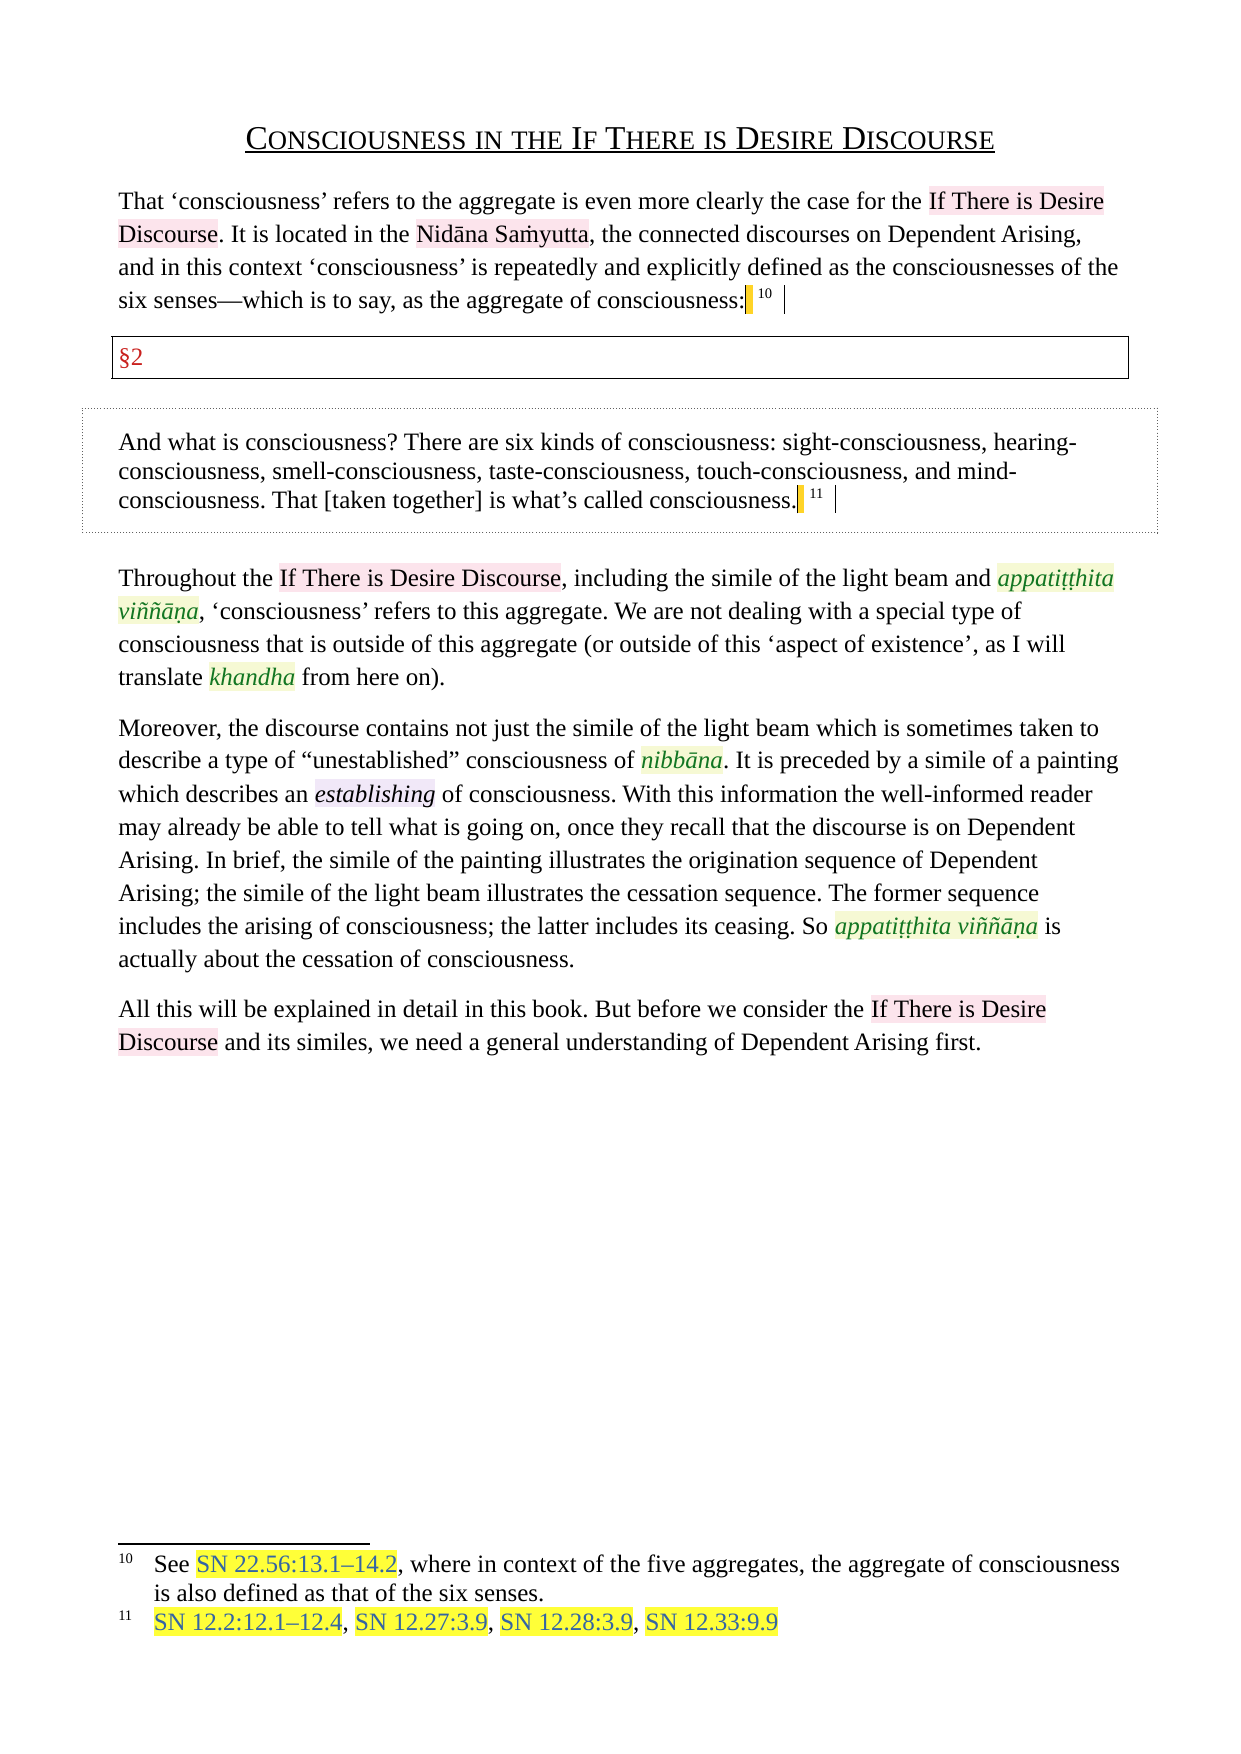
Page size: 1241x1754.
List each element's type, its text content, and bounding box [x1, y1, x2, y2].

subtitle Consciousness in the If There is Desire Discourse [118, 118, 1122, 156]
text SN 12.2:12.1–12.4, SN 12.27:3.9, SN 12.28:3.9, SN 12.33:9.9 [778, 1607, 1122, 1636]
text See SN 22.56:13.1–14.2, where in context of the five aggregates, the aggregate of consciousness is also defined as that of the six senses. [118, 1549, 1122, 1607]
text §2 [113, 337, 1128, 378]
text Moreover, the discourse contains not just the simile of the light beam which is sometimes taken to describe a type of “unestablished” consciousness of nibbāna. It is preceded by a simile of a painting which describes an establishing of consciousness. With this information the well-informed reader may already be able to tell what is going on, once they recall that the discourse is on Dependent Arising. In brief, the simile of the painting illustrates the origination sequence of Dependent Arising; the simile of the light beam illustrates the cessation sequence. The former sequence includes the arising of consciousness; the latter includes its ceasing. So appatiṭṭhita viññāṇa is actually about the cessation of consciousness. [118, 713, 1122, 972]
text Throughout the If There is Desire Discourse, including the simile of the light beam and appatiṭṭhita viññāṇa, ‘consciousness’ refers to this aggregate. We are not dealing with a special type of consciousness that is outside of this aggregate (or outside of this ‘aspect of existence’, as I will translate khandha from here on). [118, 563, 1122, 691]
text And what is consciousness? There are six kinds of consciousness: sight-consciousness, hearing-consciousness, smell-consciousness, taste-consciousness, touch-consciousness, and mind-consciousness. That [taken together] is what’s called consciousness. [82, 407, 1158, 533]
text That ‘consciousness’ refers to the aggregate is even more clearly the case for the If There is Desire Discourse. It is located in the Nidāna Saṁyutta, the connected discourses on Dependent Arising, and in this context ‘consciousness’ is repeatedly and explicitly defined as the consciousnesses of the six senses—which is to say, as the aggregate of consciousness: [118, 186, 1122, 314]
text All this will be explained in detail in this book. But before we consider the If There is Desire Discourse and its similes, we need a general understanding of Dependent Arising first. [118, 994, 1122, 1056]
